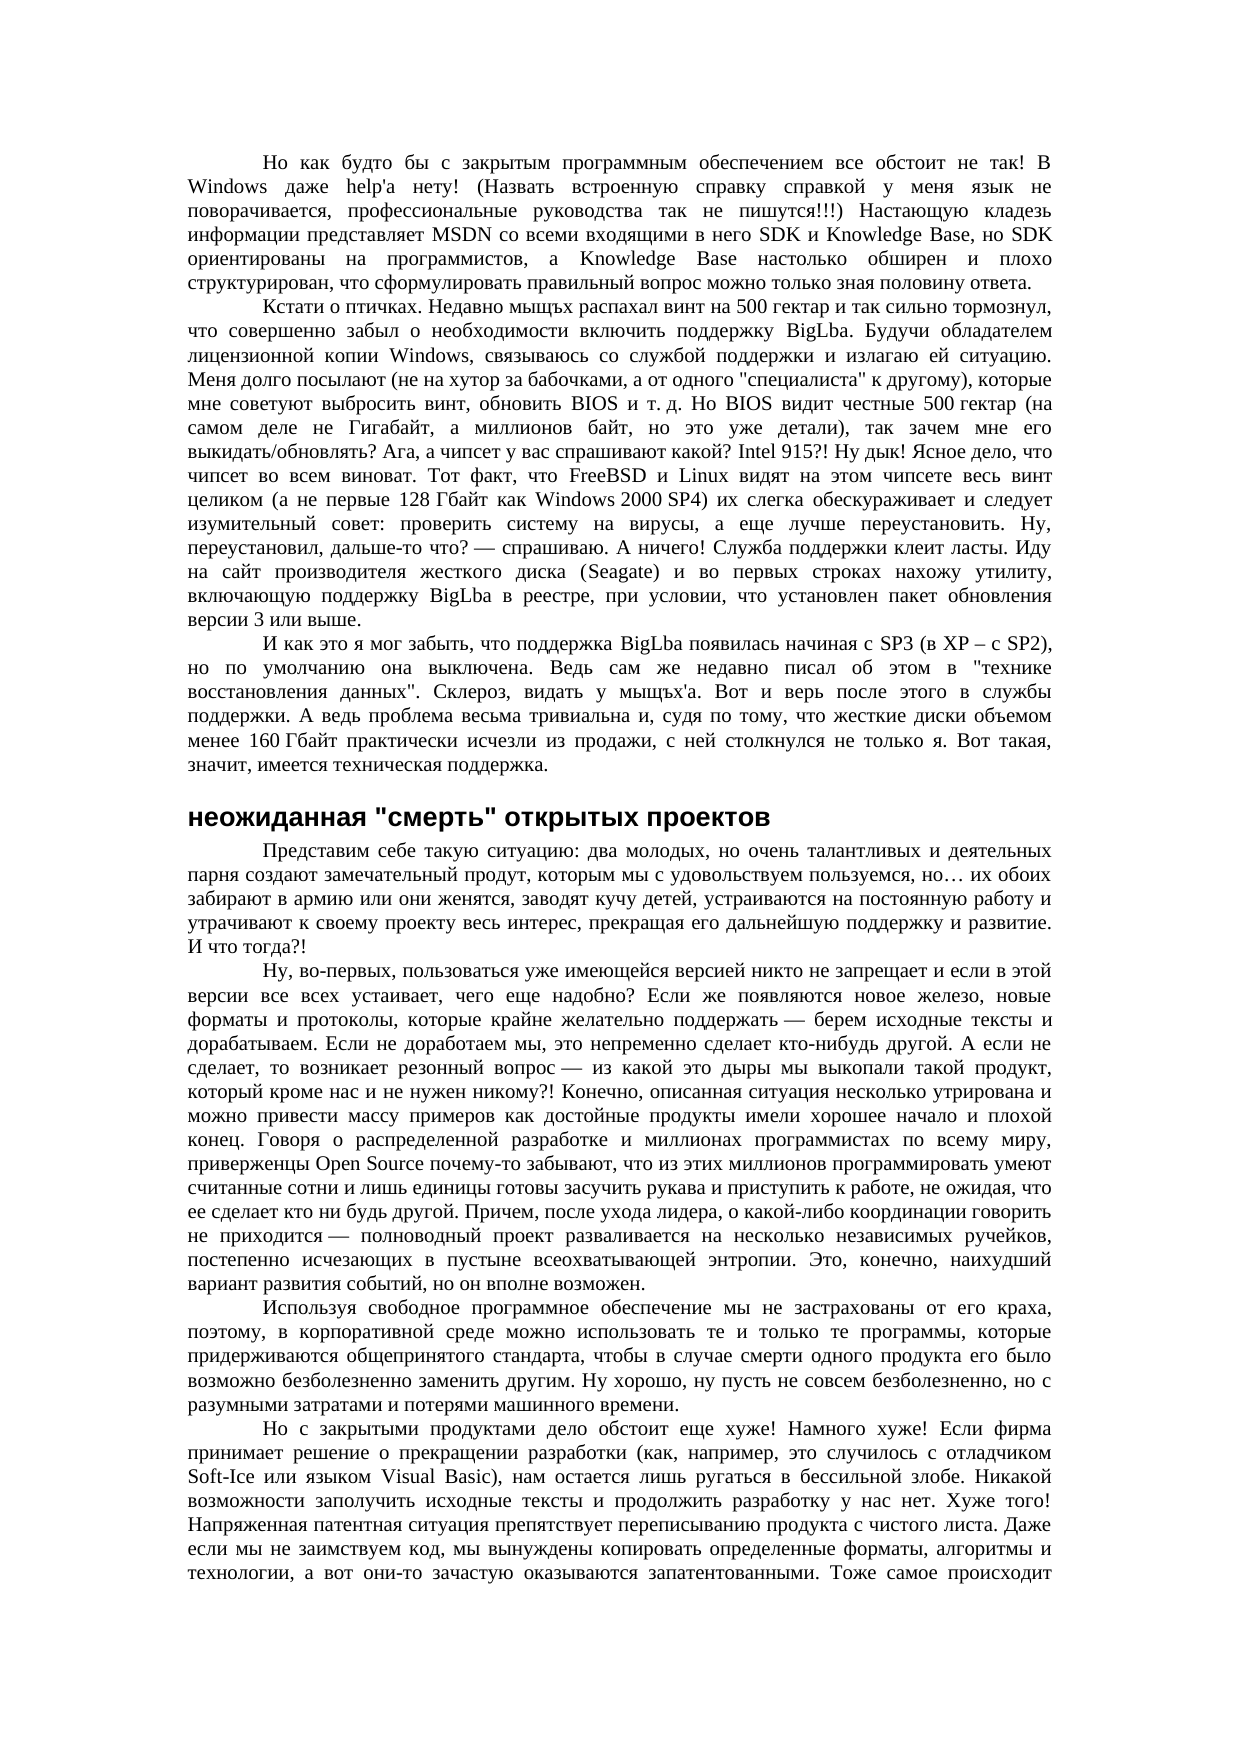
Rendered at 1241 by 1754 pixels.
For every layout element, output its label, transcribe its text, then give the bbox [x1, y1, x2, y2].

text И как это я мог забыть, что поддержка BigLba появилась начиная с SP3 (в XP – с SP2), но по умолчанию она выключена. Ведь сам же недавно писал об этом в "технике восстановления данных". Склероз, видать у мыщъх'а. Вот и верь после этого в службы поддержки. А ведь проблема весьма тривиальна и, судя по тому, что жесткие диски объемом менее 160 Гбайт практически исчезли из продажи, с ней столкнулся не только я. Вот такая, значит, имеется техническая поддержка. [187, 631, 1053, 776]
text Кстати о птичках. Недавно мыщъх распахал винт на 500 гектар и так сильно тормознул, что совершенно забыл о необходимости включить поддержку BigLba. Будучи обладателем лицензионной копии Windows, связываюсь со службой поддержки и излагаю ей ситуацию. Меня долго посылают (не на хутор за бабочками, а от одного "специалиста" к другому), которые мне советуют выбросить винт, обновить BIOS и т. д. Но BIOS видит честные 500 гектар (на самом деле не Гигабайт, а миллионов байт, но это уже детали), так зачем мне его выкидать/обновлять? Ага, а чипсет у вас спрашивают какой? Intel 915?! Ну дык! Ясное дело, что чипсет во всем виноват. Тот факт, что FreeBSD и Linux видят на этом чипсете весь винт целиком (а не первые 128 Гбайт как Windows 2000 SP4) их слегка обескураживает и следует изумительный совет: проверить систему на вирусы, а еще лучше переустановить. Ну, переустановил, дальше-то что? — спрашиваю. А ничего! Служба поддержки клеит ласты. Иду на сайт производителя жесткого диска (Seagate) и во первых строках нахожу утилиту, включающую поддержку BigLba в реестре, при условии, что установлен пакет обновления версии 3 или выше. [187, 294, 1053, 631]
subtitle неожиданная "смерть" открытых проектов [187, 801, 1053, 832]
text Представим себе такую ситуацию: два молодых, но очень талантливых и деятельных парня создают замечательный продут, которым мы с удовольствуем пользуемся, но… их обоих забирают в армию или они женятся, заводят кучу детей, устраиваются на постоянную работу и утрачивают к своему проекту весь интерес, прекращая его дальнейшую поддержку и развитие. И что тогда?! [187, 838, 1053, 958]
text Но с закрытыми продуктами дело обстоит еще хуже! Намного хуже! Если фирма принимает решение о прекращении разработки (как, например, это случилось с отладчиком Soft-Ice или языком Visual Basic), нам остается лишь ругаться в бессильной злобе. Никакой возможности заполучить исходные тексты и продолжить разработку у нас нет. Хуже того! Напряженная патентная ситуация препятствует переписыванию продукта с чистого листа. Даже если мы не заимствуем код, мы вынуждены копировать определенные форматы, алгоритмы и технологии, а вот они-то зачастую оказываются запатентованными. Тоже самое происходит [187, 1416, 1053, 1584]
text Но как будто бы с закрытым программным обеспечением все обстоит не так! В Windows даже help'а нету! (Назвать встроенную справку справкой у меня язык не поворачивается, профессиональные руководства так не пишутся!!!) Настающую кладезь информации представляет MSDN со всеми входящими в него SDK и Knowledge Base, но SDK ориентированы на программистов, а Knowledge Base настолько обширен и плохо структурирован, что сформулировать правильный вопрос можно только зная половину ответа. [187, 150, 1053, 294]
text Используя свободное программное обеспечение мы не застрахованы от его краха, поэтому, в корпоративной среде можно использовать те и только те программы, которые придерживаются общепринятого стандарта, чтобы в случае смерти одного продукта его было возможно безболезненно заменить другим. Ну хорошо, ну пусть не совсем безболезненно, но с разумными затратами и потерями машинного времени. [187, 1295, 1053, 1416]
text Ну, во-первых, пользоваться уже имеющейся версией никто не запрещает и если в этой версии все всех устаивает, чего еще надобно? Если же появляются новое железо, новые форматы и протоколы, которые крайне желательно поддержать — берем исходные тексты и дорабатываем. Если не доработаем мы, это непременно сделает кто-нибудь другой. А если не сделает, то возникает резонный вопрос — из какой это дыры мы выкопали такой продукт, который кроме нас и не нужен никому?! Конечно, описанная ситуация несколько утрирована и можно привести массу примеров как достойные продукты имели хорошее начало и плохой конец. Говоря о распределенной разработке и миллионах программистах по всему миру, приверженцы Open Source почему-то забывают, что из этих миллионов программировать умеют считанные сотни и лишь единицы готовы засучить рукава и приступить к работе, не ожидая, что ее сделает кто ни будь другой. Причем, после ухода лидера, о какой-либо координации говорить не приходится — полноводный проект разваливается на несколько независимых ручейков, постепенно исчезающих в пустыне всеохватывающей энтропии. Это, конечно, наихудший вариант развития событий, но он вполне возможен. [187, 958, 1053, 1295]
